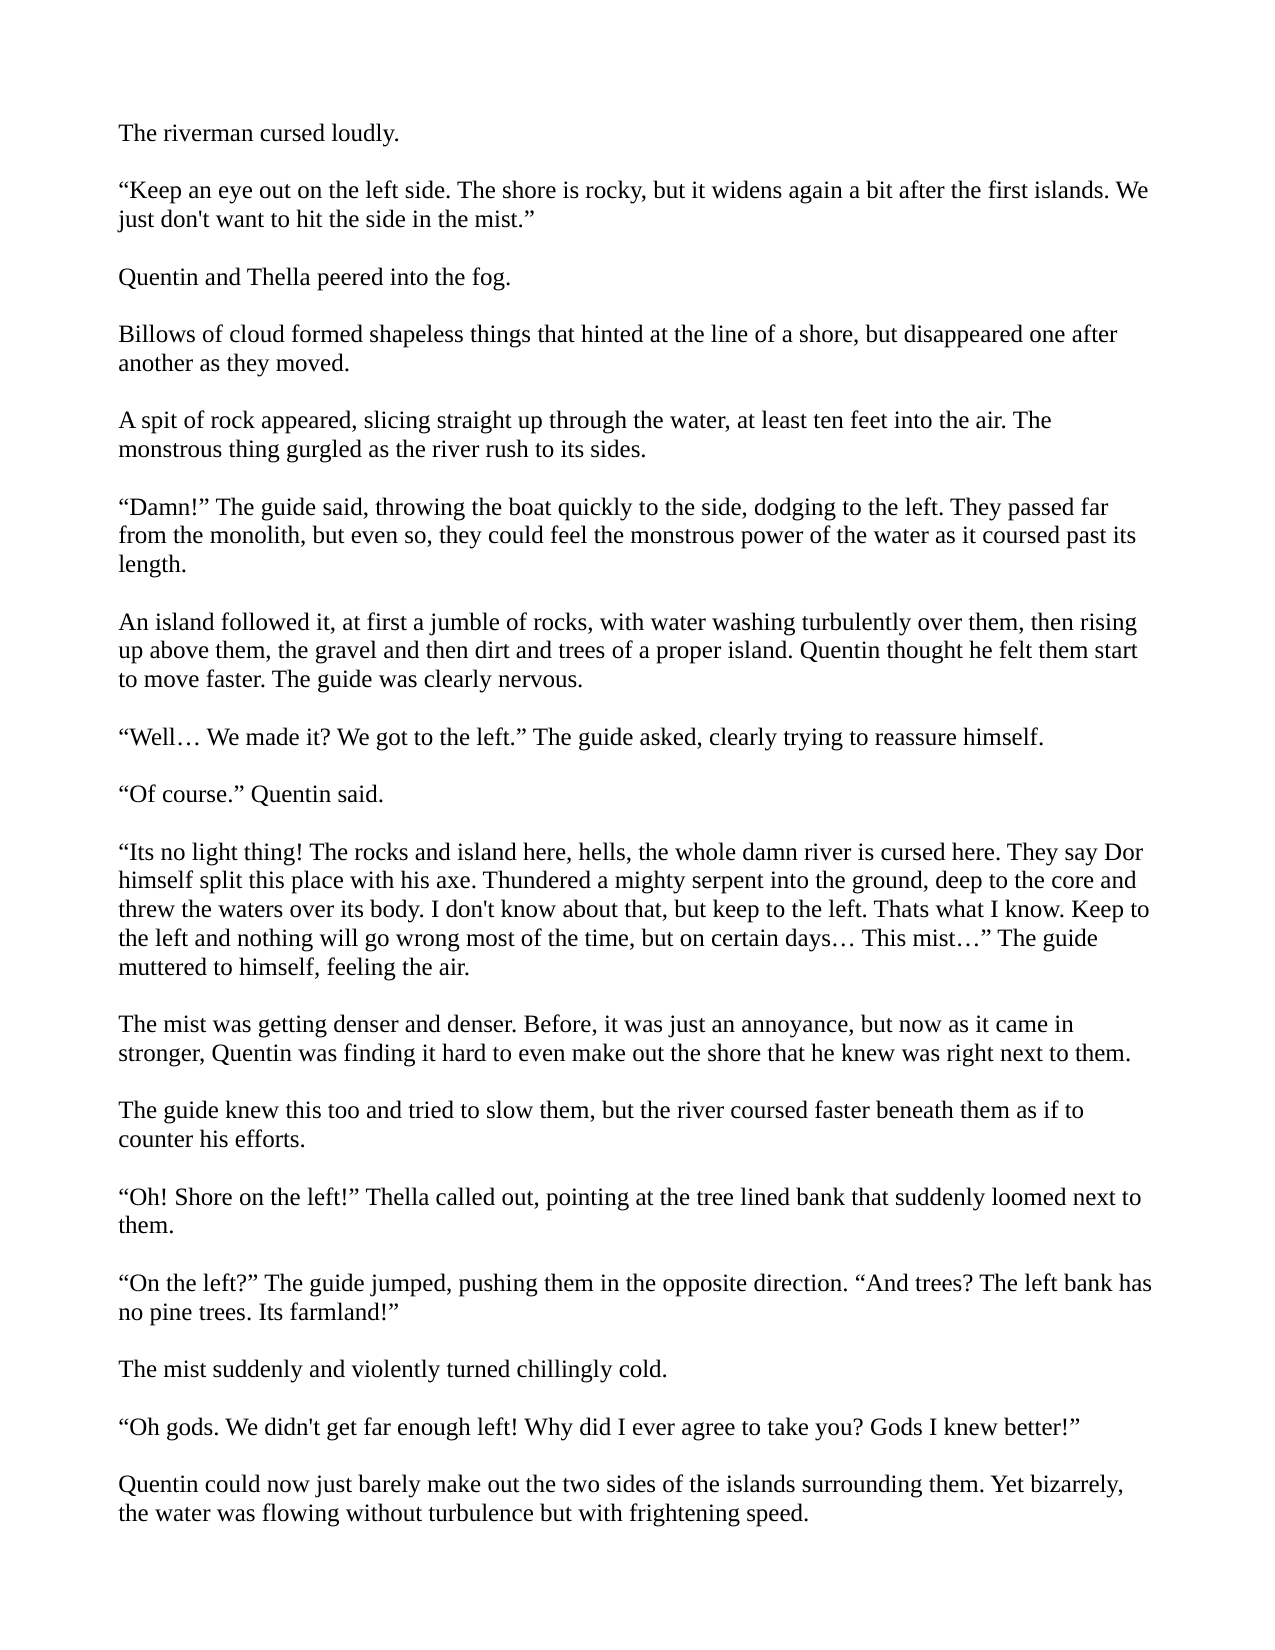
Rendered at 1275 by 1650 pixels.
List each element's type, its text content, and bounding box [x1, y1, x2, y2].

text “Well… We made it? We got to the left.” The guide asked, clearly trying to reassure himself. [118, 722, 1157, 751]
text “Its no light thing! The rocks and island here, hells, the whole damn river is cursed here. They say Dor himself split this place with his axe. Thundered a mighty serpent into the ground, deep to the core and threw the waters over its body. I don't know about that, but keep to the left. Thats what I know. Keep to the left and nothing will go wrong most of the time, but on certain days… This mist…” The guide muttered to himself, feeling the air. [118, 837, 1157, 981]
text The riverman cursed loudly. [118, 118, 1157, 147]
text Quentin could now just barely make out the two sides of the islands surrounding them. Yet bizarrely, the water was flowing without turbulence but with frightening speed. [118, 1469, 1157, 1527]
text An island followed it, at first a jumble of rocks, with water washing turbulently over them, then rising up above them, the gravel and then dirt and trees of a proper island. Quentin thought he felt them start to move faster. The guide was clearly nervous. [118, 607, 1157, 693]
text Quentin and Thella peered into the fog. [118, 262, 1157, 291]
text “Oh gods. We didn't get far enough left! Why did I ever agree to take you? Gods I knew better!” [118, 1412, 1157, 1441]
text The guide knew this too and tried to slow them, but the river coursed faster beneath them as if to counter his efforts. [118, 1096, 1157, 1153]
text “Damn!” The guide said, throwing the boat quickly to the side, dodging to the left. They passed far from the monolith, but even so, they could feel the monstrous power of the water as it coursed past its length. [118, 492, 1157, 578]
text “On the left?” The guide jumped, pushing them in the opposite direction. “And trees? The left bank has no pine trees. Its farmland!” [118, 1268, 1157, 1326]
text “Keep an eye out on the left side. The shore is rocky, but it widens again a bit after the first islands. We just don't want to hit the side in the mist.” [118, 176, 1157, 233]
text A spit of rock appeared, slicing straight up through the water, at least ten feet into the air. The monstrous thing gurgled as the river rush to its sides. [118, 406, 1157, 463]
text “Of course.” Quentin said. [118, 779, 1157, 808]
text The mist suddenly and violently turned chillingly cold. [118, 1354, 1157, 1383]
text “Oh! Shore on the left!” Thella called out, pointing at the tree lined bank that suddenly loomed next to them. [118, 1182, 1157, 1239]
text The mist was getting denser and denser. Before, it was just an annoyance, but now as it came in stronger, Quentin was finding it hard to even make out the shore that he knew was right next to them. [118, 1009, 1157, 1067]
text Billows of cloud formed shapeless things that hinted at the line of a shore, but disappeared one after another as they moved. [118, 319, 1157, 377]
